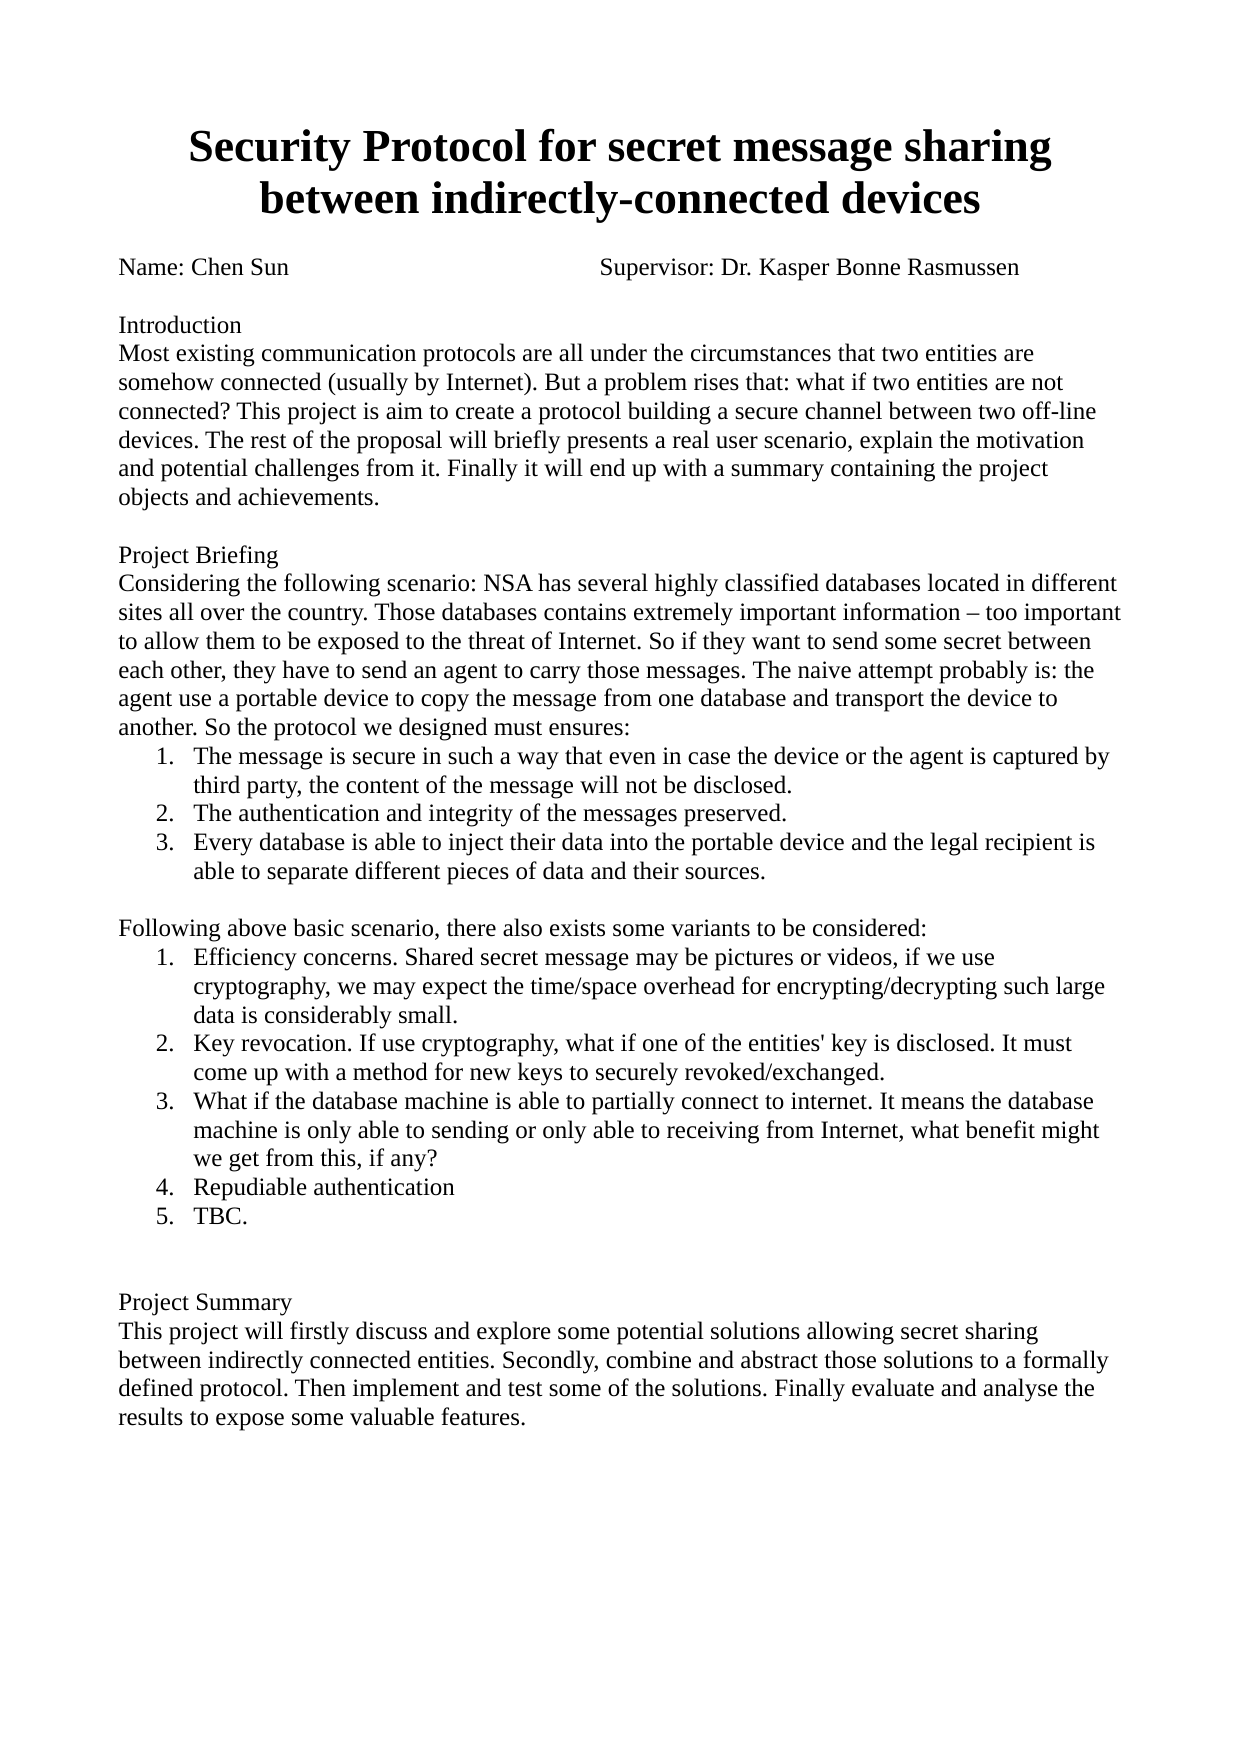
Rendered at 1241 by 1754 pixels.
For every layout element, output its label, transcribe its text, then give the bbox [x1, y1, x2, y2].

text Introduction [118, 310, 1122, 338]
list The message is secure in such a way that even in case the device or the agent is captured by third party, the content of the message will not be disclosed. [156, 741, 1122, 798]
text Considering the following scenario: NSA has several highly classified databases located in different sites all over the country. Those databases contains extremely important information – too important to allow them to be exposed to the threat of Internet. So if they want to send some secret between each other, they have to send an agent to carry those messages. The naive attempt probably is: the agent use a portable device to copy the message from one database and transport the device to another. So the protocol we designed must ensures: [118, 568, 1122, 741]
list TBC. [156, 1201, 1122, 1230]
text Name: Chen Sun Supervisor: Dr. Kasper Bonne Rasmussen [118, 252, 1122, 281]
text Security Protocol for secret message sharing between indirectly-connected devices [118, 118, 1122, 223]
list The authentication and integrity of the messages preserved. [156, 798, 1122, 827]
text Project Summary [118, 1287, 1122, 1316]
list Efficiency concerns. Shared secret message may be pictures or videos, if we use cryptography, we may expect the time/space overhead for encrypting/decrypting such large data is considerably small. [156, 942, 1122, 1028]
list Every database is able to inject their data into the portable device and the legal recipient is able to separate different pieces of data and their sources. [156, 827, 1122, 885]
text Project Briefing [118, 540, 1122, 568]
text Most existing communication protocols are all under the circumstances that two entities are somehow connected (usually by Internet). But a problem rises that: what if two entities are not connected? This project is aim to create a protocol building a secure channel between two off-line devices. The rest of the proposal will briefly presents a real user scenario, explain the motivation and potential challenges from it. Finally it will end up with a summary containing the project objects and achievements. [118, 338, 1122, 511]
text This project will firstly discuss and explore some potential solutions allowing secret sharing between indirectly connected entities. Secondly, combine and abstract those solutions to a formally defined protocol. Then implement and test some of the solutions. Finally evaluate and analyse the results to expose some valuable features. [118, 1316, 1122, 1431]
list What if the database machine is able to partially connect to internet. It means the database machine is only able to sending or only able to receiving from Internet, what benefit might we get from this, if any? [156, 1086, 1122, 1172]
text Following above basic scenario, there also exists some variants to be considered: [118, 913, 1122, 942]
list Repudiable authentication [156, 1172, 1122, 1201]
list Key revocation. If use cryptography, what if one of the entities' key is disclosed. It must come up with a method for new keys to securely revoked/exchanged. [156, 1028, 1122, 1086]
